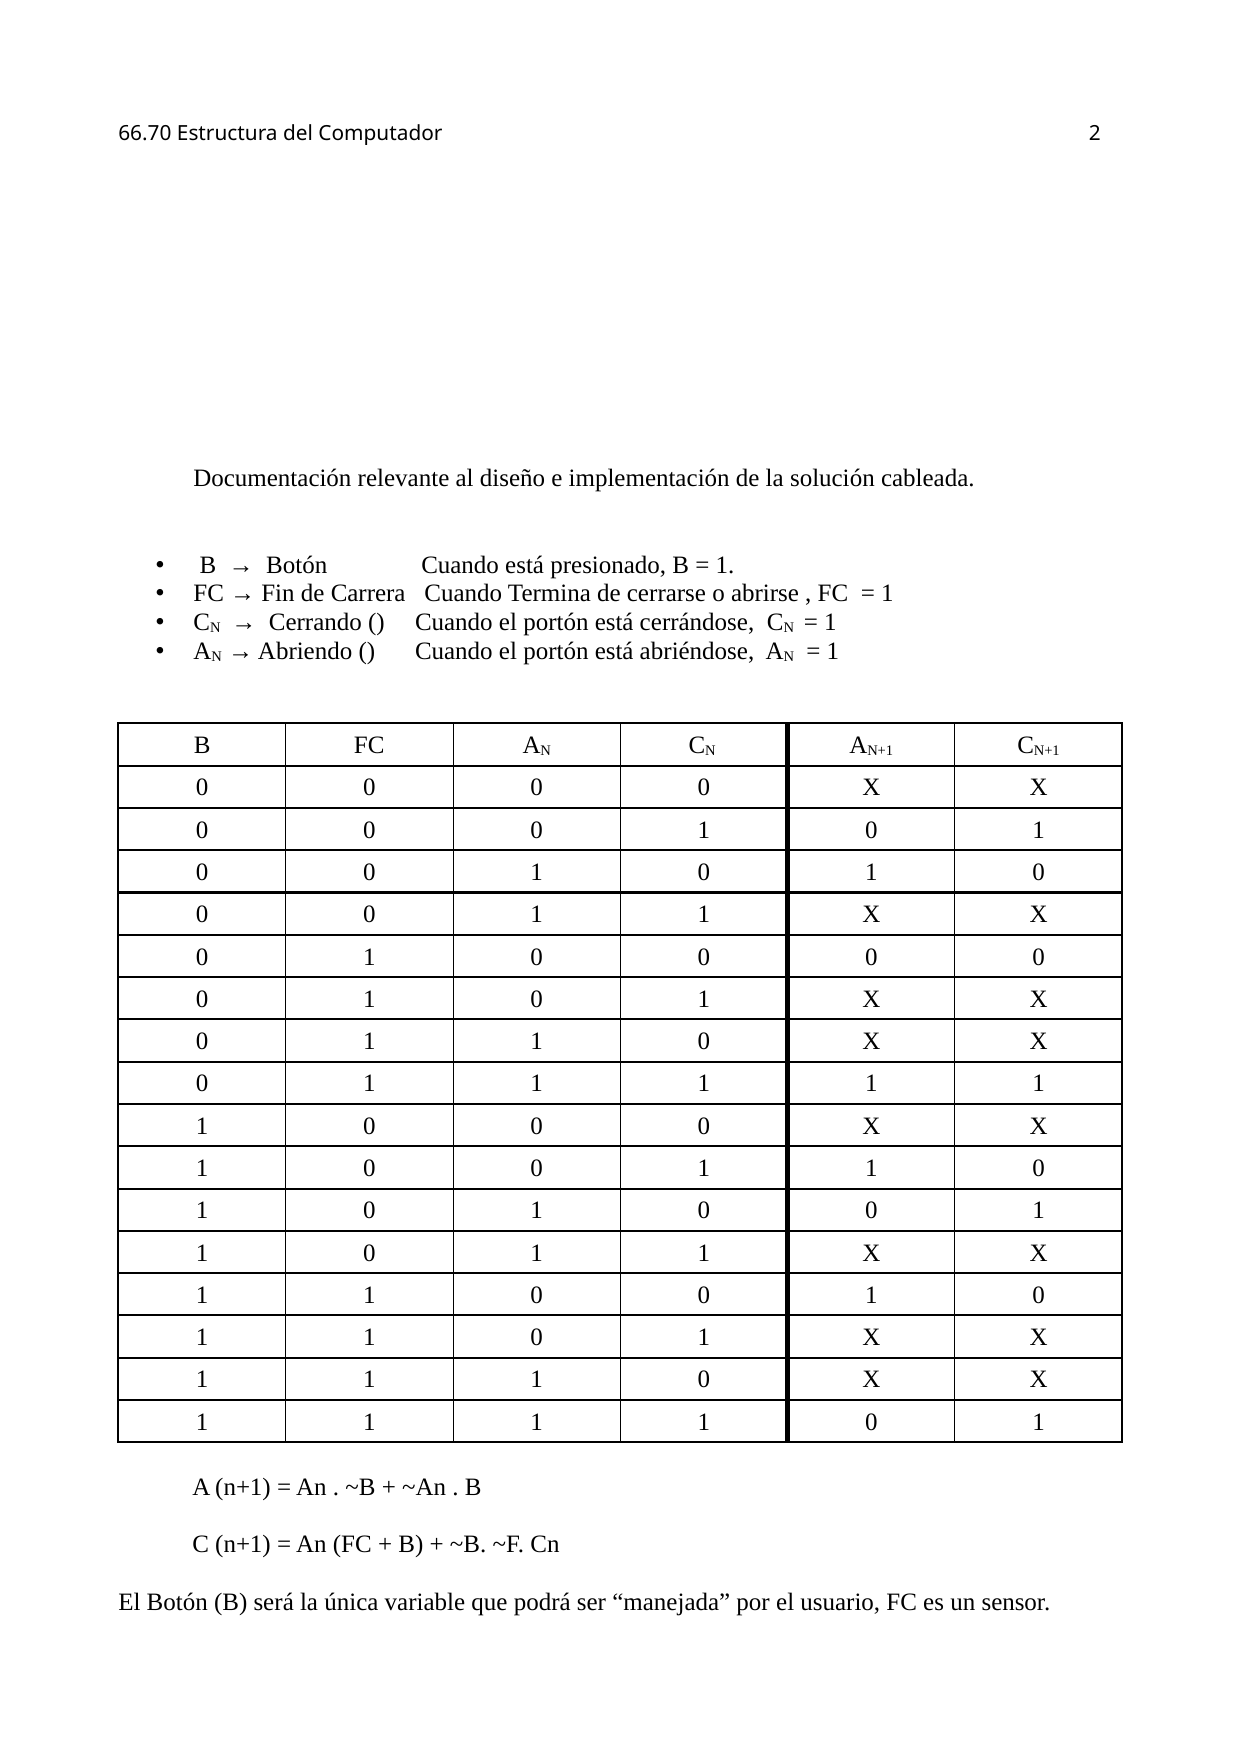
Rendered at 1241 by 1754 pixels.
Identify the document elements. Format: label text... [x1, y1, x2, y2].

table_cell 1 [119, 1401, 285, 1441]
table_cell X [955, 1359, 1121, 1399]
table_cell 1 [286, 1401, 453, 1441]
table_cell X [790, 978, 954, 1018]
table_cell 0 [119, 978, 285, 1018]
table_cell X [790, 894, 954, 934]
table_cell 0 [286, 894, 453, 934]
table_cell 0 [454, 1274, 620, 1314]
table_cell X [955, 1020, 1121, 1061]
table_cell 0 [621, 1359, 785, 1399]
table_cell 0 [621, 1020, 785, 1061]
table_cell 0 [621, 1274, 785, 1314]
table_cell 0 [454, 1147, 620, 1187]
table_cell X [955, 978, 1121, 1018]
table_cell 1 [454, 1359, 620, 1399]
table_cell 1 [955, 1401, 1121, 1441]
table_cell 1 [790, 1147, 954, 1187]
table_header AN+1 [790, 724, 954, 764]
table_cell 0 [790, 1401, 954, 1441]
table_cell 1 [119, 1274, 285, 1314]
table_cell 0 [621, 1105, 785, 1145]
table_cell 0 [286, 809, 453, 849]
table_header CN [621, 724, 785, 764]
table_cell X [955, 894, 1121, 934]
list CN → Cerrando () Cuando el portón está cerrándose, CN = 1 [156, 607, 1122, 636]
list B → Botón Cuando está presionado, B = 1. [156, 550, 1122, 578]
table_cell 0 [621, 767, 785, 807]
table_cell 0 [621, 936, 785, 976]
table_cell 1 [286, 1274, 453, 1314]
table_cell 1 [286, 1316, 453, 1357]
table_cell 1 [454, 1190, 620, 1230]
table_cell 0 [119, 1063, 285, 1103]
table_cell 1 [454, 851, 620, 891]
table_cell 1 [454, 1401, 620, 1441]
table_cell 1 [955, 1063, 1121, 1103]
table_cell 1 [119, 1359, 285, 1399]
table_cell 0 [119, 809, 285, 849]
table_cell 1 [286, 936, 453, 976]
table_cell 0 [454, 936, 620, 976]
table_cell 1 [119, 1105, 285, 1145]
table_cell X [790, 1105, 954, 1145]
table_cell 1 [454, 1063, 620, 1103]
table_cell 0 [454, 809, 620, 849]
list Documentación relevante al diseño e implementación de la solución cableada. [156, 463, 1122, 492]
table_cell 1 [286, 1063, 453, 1103]
table_cell X [955, 1316, 1121, 1357]
table_cell 0 [119, 936, 285, 976]
table_cell 1 [454, 1020, 620, 1061]
table_cell 0 [790, 936, 954, 976]
table_cell 1 [790, 851, 954, 891]
table_cell 0 [286, 851, 453, 891]
table_cell 0 [790, 1190, 954, 1230]
table_cell 0 [286, 767, 453, 807]
table_cell 0 [790, 809, 954, 849]
table_cell 1 [119, 1232, 285, 1272]
table_cell 0 [119, 851, 285, 891]
table_cell 0 [955, 1274, 1121, 1314]
table_cell 1 [621, 1147, 785, 1187]
table_cell 0 [119, 1020, 285, 1061]
table_cell 0 [119, 894, 285, 934]
table_cell X [955, 1232, 1121, 1272]
table_cell 0 [955, 936, 1121, 976]
table_cell 1 [790, 1063, 954, 1103]
table_cell 1 [621, 1401, 785, 1441]
table_cell 1 [119, 1316, 285, 1357]
table_cell 1 [621, 1063, 785, 1103]
table_cell 0 [454, 767, 620, 807]
table_cell 0 [621, 851, 785, 891]
table_cell X [790, 1232, 954, 1272]
table_cell 0 [286, 1232, 453, 1272]
table_cell 0 [955, 1147, 1121, 1187]
table_cell 1 [955, 809, 1121, 849]
table_cell 1 [621, 809, 785, 849]
table_cell 0 [286, 1147, 453, 1187]
table_cell 1 [119, 1190, 285, 1230]
table_cell X [790, 767, 954, 807]
table_cell 1 [454, 894, 620, 934]
table_cell 1 [790, 1274, 954, 1314]
table_cell 0 [119, 767, 285, 807]
table_cell 1 [286, 1020, 453, 1061]
table_cell 1 [621, 1232, 785, 1272]
table_cell 1 [454, 1232, 620, 1272]
table_cell 1 [621, 978, 785, 1018]
table_header B [119, 724, 285, 764]
table_cell 0 [454, 978, 620, 1018]
table_cell 1 [286, 1359, 453, 1399]
table_cell 0 [955, 851, 1121, 891]
table_header AN [454, 724, 620, 764]
text El Botón (B) será la única variable que podrá ser “manejada” por el usuario, FC es un sensor. [118, 1587, 1122, 1616]
table_cell 0 [454, 1316, 620, 1357]
list FC → Fin de Carrera Cuando Termina de cerrarse o abrirse , FC = 1 [156, 578, 1122, 607]
table_cell 1 [621, 1316, 785, 1357]
table_cell 0 [286, 1105, 453, 1145]
table_cell X [955, 767, 1121, 807]
table_cell 1 [621, 894, 785, 934]
table_cell 0 [286, 1190, 453, 1230]
table_cell 0 [454, 1105, 620, 1145]
table_cell X [790, 1020, 954, 1061]
table_cell X [955, 1105, 1121, 1145]
text A (n+1) = An . ~B + ~An . B [118, 1472, 1122, 1501]
list AN → Abriendo () Cuando el portón está abriéndose, AN = 1 [156, 636, 1122, 665]
table_header CN+1 [955, 724, 1121, 764]
table_header FC [286, 724, 453, 764]
table_cell 1 [286, 978, 453, 1018]
table_cell X [790, 1316, 954, 1357]
text C (n+1) = An (FC + B) + ~B. ~F. Cn [118, 1529, 1122, 1558]
table_cell X [790, 1359, 954, 1399]
table_cell 0 [621, 1190, 785, 1230]
table_cell 1 [119, 1147, 285, 1187]
table_cell 1 [955, 1190, 1121, 1230]
